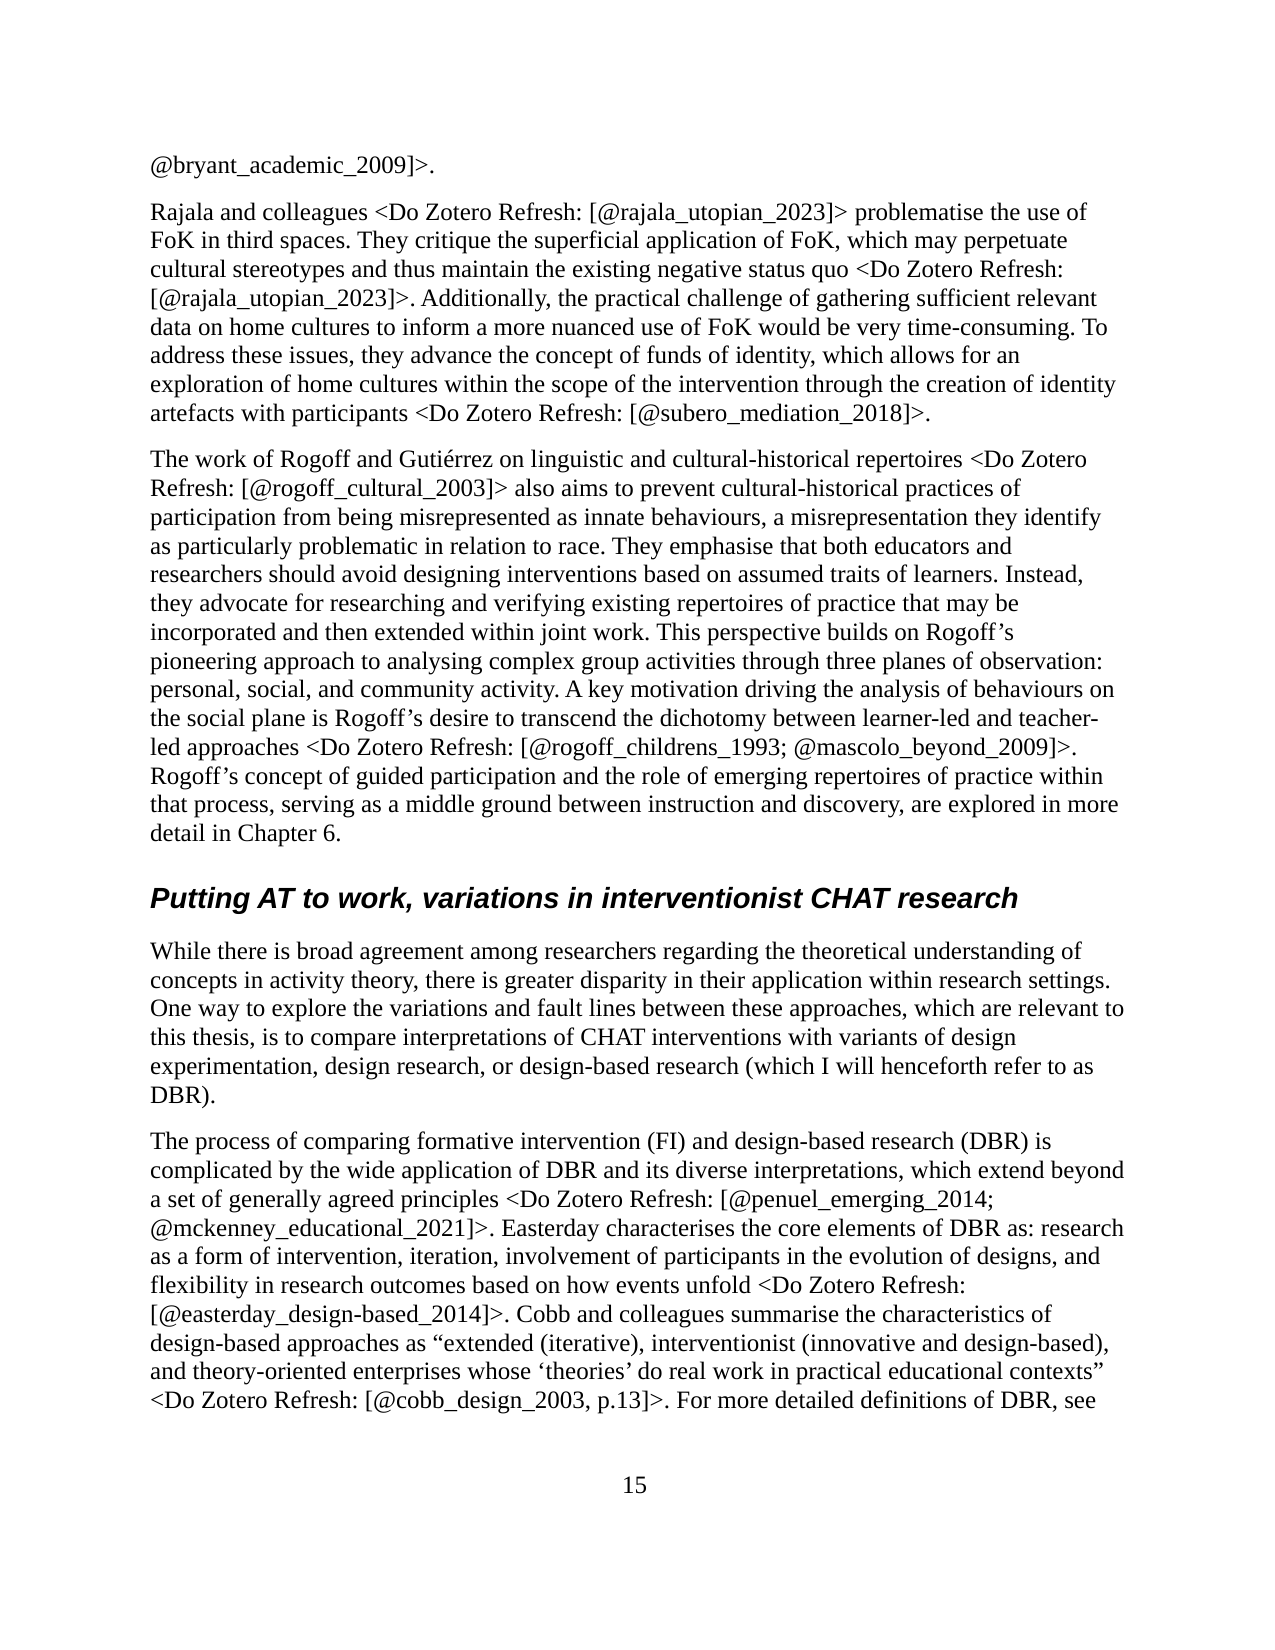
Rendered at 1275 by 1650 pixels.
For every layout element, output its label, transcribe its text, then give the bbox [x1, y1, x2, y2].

text The work of Rogoff and Gutiérrez on linguistic and cultural-historical repertoires <Do Zotero Refresh: [@rogoff_cultural_2003]> also aims to prevent cultural-historical practices of participation from being misrepresented as innate behaviours, a misrepresentation they identify as particularly problematic in relation to race. They emphasise that both educators and researchers should avoid designing interventions based on assumed traits of learners. Instead, they advocate for researching and verifying existing repertoires of practice that may be incorporated and then extended within joint work. This perspective builds on Rogoff’s pioneering approach to analysing complex group activities through three planes of observation: personal, social, and community activity. A key motivation driving the analysis of behaviours on the social plane is Rogoff’s desire to transcend the dichotomy between learner-led and teacher-led approaches <Do Zotero Refresh: [@rogoff_childrens_1993; @mascolo_beyond_2009]>. Rogoff’s concept of guided participation and the role of emerging repertoires of practice within that process, serving as a middle ground between instruction and discovery, are explored in more detail in Chapter 6. [150, 444, 1125, 847]
text The process of comparing formative intervention (FI) and design-based research (DBR) is complicated by the wide application of DBR and its diverse interpretations, which extend beyond a set of generally agreed principles <Do Zotero Refresh: [@penuel_emerging_2014; @mckenney_educational_2021]>. Easterday characterises the core elements of DBR as: research as a form of intervention, iteration, involvement of participants in the evolution of designs, and flexibility in research outcomes based on how events unfold <Do Zotero Refresh: [@easterday_design-based_2014]>. Cobb and colleagues summarise the characteristics of design-based approaches as “extended (iterative), interventionist (innovative and design-based), and theory-oriented enterprises whose ‘theories’ do real work in practical educational contexts” <Do Zotero Refresh: [@cobb_design_2003, p.13]>. For more detailed definitions of DBR, see [150, 1126, 1125, 1414]
subtitle Putting AT to work, variations in interventionist CHAT research [150, 881, 1125, 914]
text @bryant_academic_2009]>. [150, 150, 1125, 179]
text While there is broad agreement among researchers regarding the theoretical understanding of concepts in activity theory, there is greater disparity in their application within research settings. One way to explore the variations and fault lines between these approaches, which are relevant to this thesis, is to compare interpretations of CHAT interventions with variants of design experimentation, design research, or design-based research (which I will henceforth refer to as DBR). [150, 936, 1125, 1108]
text Rajala and colleagues <Do Zotero Refresh: [@rajala_utopian_2023]> problematise the use of FoK in third spaces. They critique the superficial application of FoK, which may perpetuate cultural stereotypes and thus maintain the existing negative status quo <Do Zotero Refresh: [@rajala_utopian_2023]>. Additionally, the practical challenge of gathering sufficient relevant data on home cultures to inform a more nuanced use of FoK would be very time-consuming. To address these issues, they advance the concept of funds of identity, which allows for an exploration of home cultures within the scope of the intervention through the creation of identity artefacts with participants <Do Zotero Refresh: [@subero_mediation_2018]>. [150, 197, 1125, 427]
